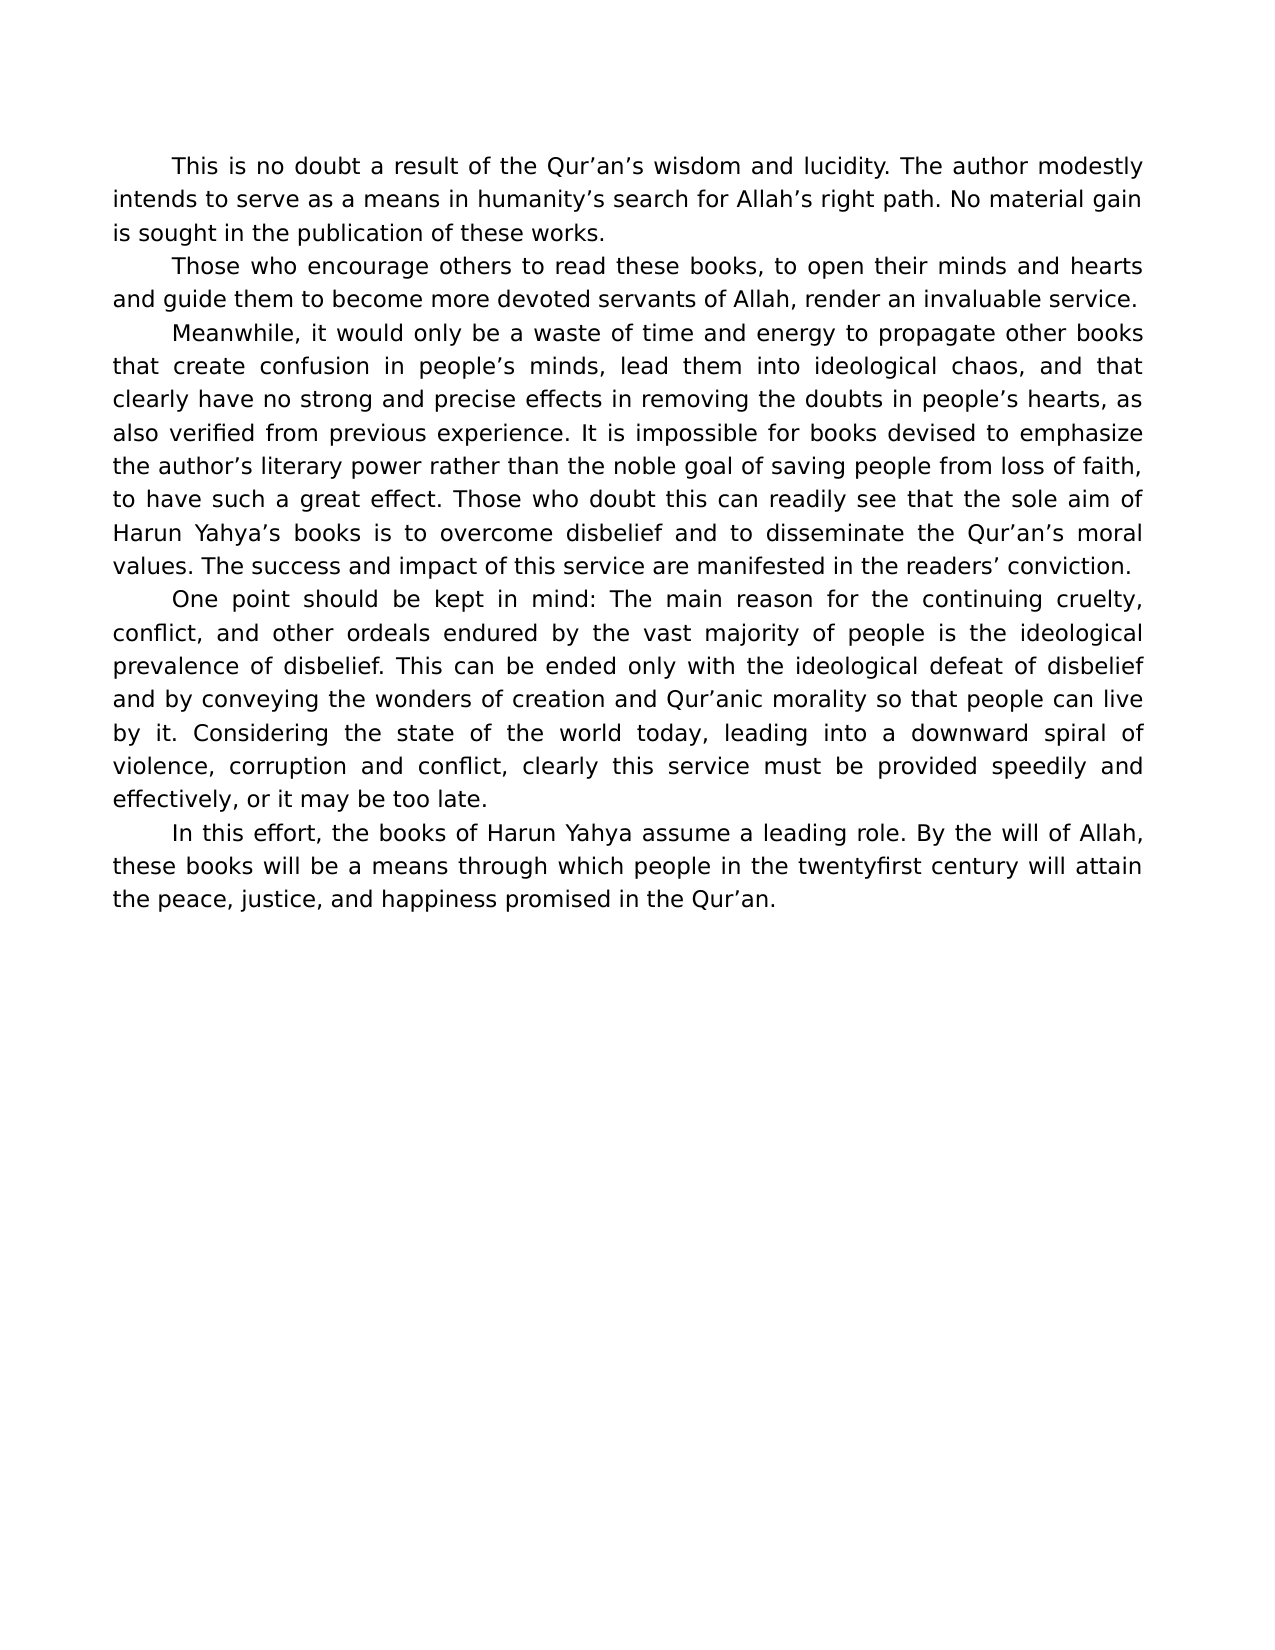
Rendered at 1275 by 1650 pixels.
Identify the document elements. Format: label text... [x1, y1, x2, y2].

text One point should be kept in mind: The main reason for the continuing cruelty, conflict, and other ordeals endured by the vast majority of people is the ideological prevalence of disbelief. This can be ended only with the ideological defeat of disbelief and by conveying the wonders of creation and Qur’anic morality so that people can live by it. Considering the state of the world today, leading into a downward spiral of violence, corruption and conflict, clearly this service must be provided speedily and effectively, or it may be too late. [112, 581, 1145, 814]
text This is no doubt a result of the Qur’an’s wisdom and lucidity. The author modestly intends to serve as a means in humanity’s search for Allah’s right path. No material gain is sought in the publication of these works. [112, 148, 1145, 248]
text Meanwhile, it would only be a waste of time and energy to propagate other books that create confusion in people’s minds, lead them into ideological chaos, and that clearly have no strong and precise effects in removing the doubts in people’s hearts, as also verified from previous experience. It is impossible for books devised to emphasize the author’s literary power rather than the noble goal of saving people from loss of faith, to have such a great effect. Those who doubt this can readily see that the sole aim of Harun Yahya’s books is to overcome disbelief and to disseminate the Qur’an’s moral values. The success and impact of this service are manifested in the readers’ conviction. [112, 314, 1145, 581]
text In this effort, the books of Harun Yahya assume a leading role. By the will of Allah, these books will be a means through which people in the twentyfirst century will attain the peace, justice, and happiness promised in the Qur’an. [112, 814, 1145, 914]
text Those who encourage others to read these books, to open their minds and hearts and guide them to become more devoted servants of Allah, render an invaluable service. [112, 248, 1145, 314]
